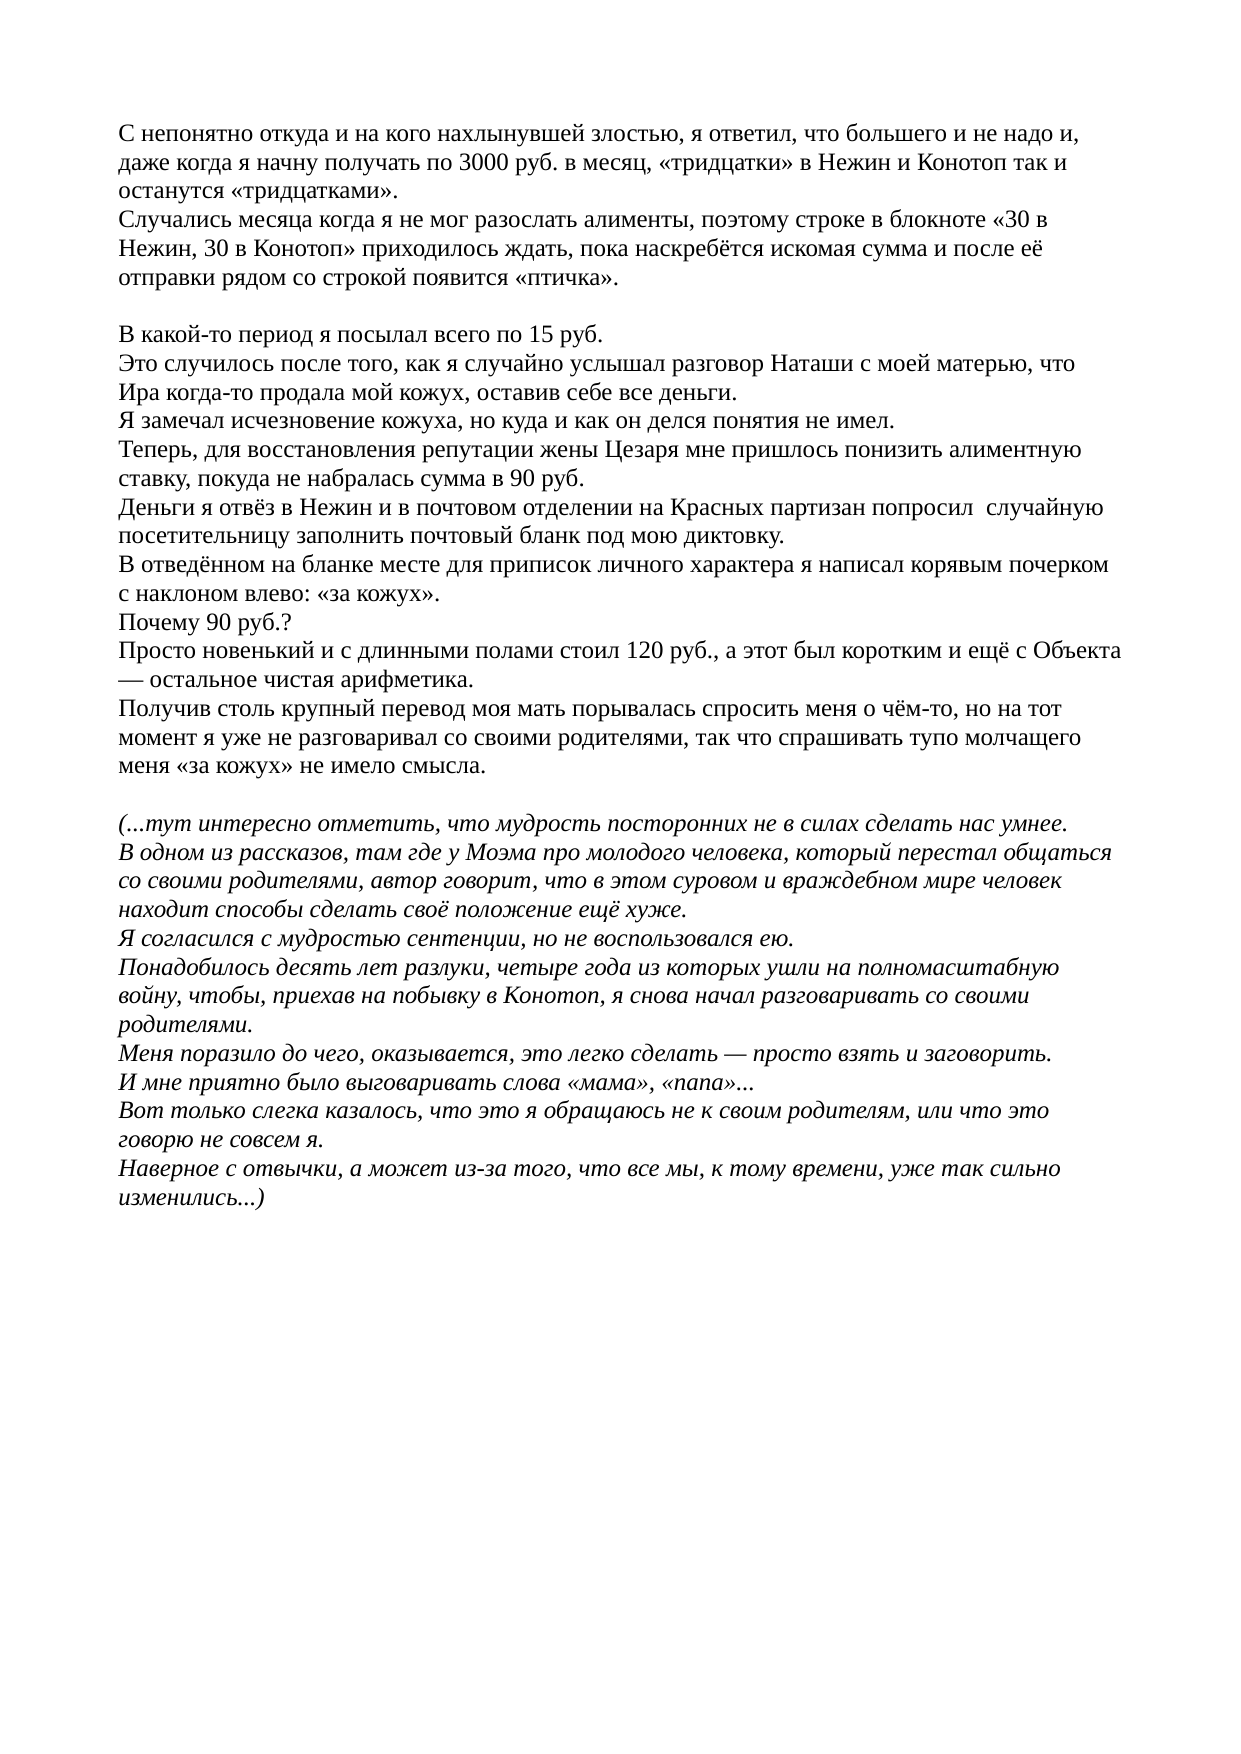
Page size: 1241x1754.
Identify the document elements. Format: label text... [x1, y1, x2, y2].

text В отведённом на бланке месте для приписок личного характера я написал корявым почерком с наклоном влево: «за кожух». [118, 549, 1122, 607]
text Просто новенький и с длинными полами стоил 120 руб., а этот был коротким и ещё с Объекта — остальное чистая арифметика. [118, 636, 1122, 693]
text Случались месяца когда я не мог разослать алименты, поэтому строке в блокноте «30 в Нежин, 30 в Конотоп» приходилось ждать, пока наскребётся искомая сумма и после её отправки рядом со строкой появится «птичка». [118, 204, 1122, 291]
text Получив столь крупный перевод моя мать порывалась спросить меня о чём-то, но на тот момент я уже не разговаривал со своими родителями, так что спрашивать тупо молчащего меня «за кожух» не имело смысла. [118, 693, 1122, 779]
text Почему 90 руб.? [118, 607, 1122, 636]
text (...тут интересно отметить, что мудрость посторонних не в силах сделать нас умнее. [118, 808, 1122, 837]
text В одном из рассказов, там где у Моэма про молодого человека, который перестал общаться со своими родителями, автор говорит, что в этом суровом и враждебном мире человек находит способы сделать своё положение ещё хуже. [118, 837, 1122, 923]
text В какой-то период я посылал всего по 15 руб. [118, 319, 1122, 348]
text Наверное с отвычки, а может из-за того, что все мы, к тому времени, уже так сильно изменились...) [118, 1153, 1122, 1211]
text Это случилось после того, как я случайно услышал разговор Наташи с моей матерью, что Ира когда-то продала мой кожух, оставив себе все деньги. [118, 348, 1122, 406]
text Я замечал исчезновение кожуха, но куда и как он делся понятия не имел. [118, 406, 1122, 434]
text Я согласился с мудростью сентенции, но не воспользовался ею. [118, 923, 1122, 952]
text С непонятно откуда и на кого нахлынувшей злостью, я ответил, что большего и не надо и, даже когда я начну получать по 3000 руб. в месяц, «тридцатки» в Нежин и Конотоп так и останутся «тридцатками». [118, 118, 1122, 204]
text Вот только слегка казалось, что это я обращаюсь не к своим родителям, или что это говорю не совсем я. [118, 1096, 1122, 1153]
text Меня поразило до чего, оказывается, это легко сделать — просто взять и заговорить. [118, 1038, 1122, 1067]
text Деньги я отвёз в Нежин и в почтовом отделении на Красных партизан попросил случайную посетительницу заполнить почтовый бланк под мою диктовку. [118, 492, 1122, 549]
text Теперь, для восстановления репутации жены Цезаря мне пришлось понизить алиментную ставку, покуда не набралась сумма в 90 руб. [118, 434, 1122, 492]
text И мне приятно было выговаривать слова «мама», «папа»... [118, 1067, 1122, 1096]
text Понадобилось десять лет разлуки, четыре года из которых ушли на полномасштабную войну, чтобы, приехав на побывку в Конотоп, я снова начал разговаривать со своими родителями. [118, 952, 1122, 1038]
